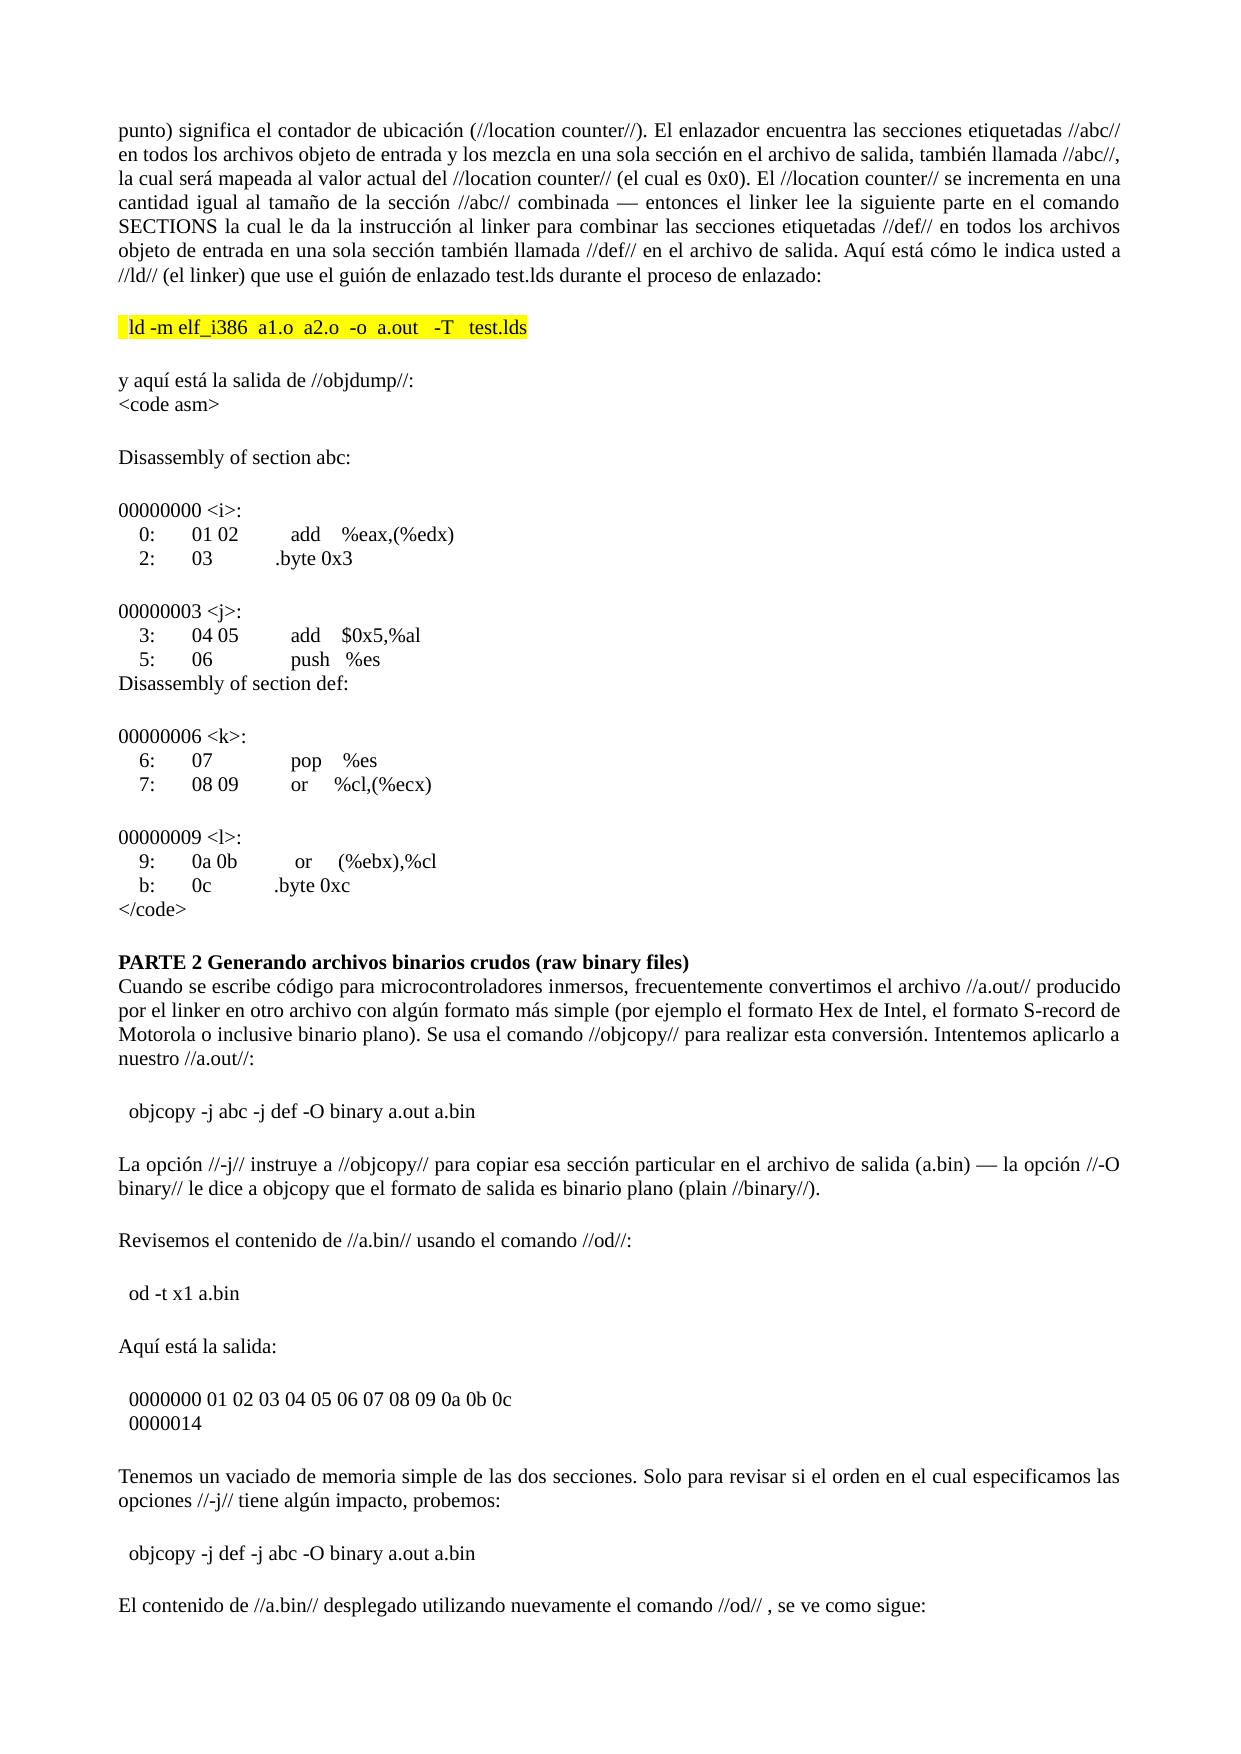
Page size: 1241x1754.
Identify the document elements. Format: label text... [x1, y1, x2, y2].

text PARTE 2 Generando archivos binarios crudos (raw binary files) [118, 950, 1122, 974]
text 0000000 01 02 03 04 05 06 07 08 09 0a 0b 0c [118, 1387, 1122, 1411]
text Revisemos el contenido de //a.bin// usando el comando //od//: [118, 1228, 1122, 1252]
text od -t x1 a.bin [118, 1281, 1122, 1305]
text b: 0c .byte 0xc [118, 873, 1122, 897]
text Aquí está la salida: [118, 1334, 1122, 1358]
text 00000000 <i>: [118, 498, 1122, 522]
text Disassembly of section def: [118, 671, 1122, 695]
text la cual será mapeada al valor actual del //location counter// (el cual es 0x0). El //location counter// se incrementa en una cantidad igual al tamaño de la sección //abc// combinada — entonces el linker lee la siguiente parte en el comando SECTIONS la cual le da la instrucción al linker para combinar las secciones etiquetadas //def// en todos los archivos objeto de entrada en una sola sección también llamada //def// en el archivo de salida. Aquí está cómo le indica usted a //ld// (el linker) que use el guión de enlazado test.lds durante el proceso de enlazado: [118, 166, 1122, 287]
text objcopy -j def -j abc -O binary a.out a.bin [118, 1541, 1122, 1565]
text La opción //-j// instruye a //objcopy// para copiar esa sección particular en el archivo de salida (a.bin) — la opción //-O binary// le dice a objcopy que el formato de salida es binario plano (plain //binary//). [118, 1152, 1122, 1200]
text ld -m elf_i386 a1.o a2.o -o a.out -T test.lds [118, 315, 1122, 339]
text 00000003 <j>: [118, 599, 1122, 623]
text 2: 03 .byte 0x3 [118, 546, 1122, 570]
text 9: 0a 0b or (%ebx),%cl [118, 849, 1122, 873]
text 0000014 [118, 1411, 1122, 1435]
text </code> [118, 897, 1122, 921]
text punto) significa el contador de ubicación (//location counter//). El enlazador encuentra las secciones etiquetadas //abc// en todos los archivos objeto de entrada y los mezcla en una sola sección en el archivo de salida, también llamada //abc//, [118, 118, 1122, 166]
text 3: 04 05 add $0x5,%al [118, 623, 1122, 647]
text objcopy -j abc -j def -O binary a.out a.bin [118, 1099, 1122, 1123]
text Tenemos un vaciado de memoria simple de las dos secciones. Solo para revisar si el orden en el cual especificamos las opciones //-j// tiene algún impacto, probemos: [118, 1464, 1122, 1512]
text 5: 06 push %es [118, 647, 1122, 671]
text y aquí está la salida de //objdump//: [118, 368, 1122, 392]
text El contenido de //a.bin// desplegado utilizando nuevamente el comando //od// , se ve como sigue: [118, 1593, 1122, 1617]
text 00000006 <k>: [118, 724, 1122, 748]
text 7: 08 09 or %cl,(%ecx) [118, 772, 1122, 796]
text Disassembly of section abc: [118, 445, 1122, 469]
text Cuando se escribe código para microcontroladores inmersos, frecuentemente convertimos el archivo //a.out// producido por el linker en otro archivo con algún formato más simple (por ejemplo el formato Hex de Intel, el formato S-record de Motorola o inclusive binario plano). Se usa el comando //objcopy// para realizar esta conversión. Intentemos aplicarlo a nuestro //a.out//: [118, 974, 1122, 1070]
text 00000009 <l>: [118, 825, 1122, 849]
text 6: 07 pop %es [118, 748, 1122, 772]
text <code asm> [118, 392, 1122, 416]
text 0: 01 02 add %eax,(%edx) [118, 522, 1122, 546]
